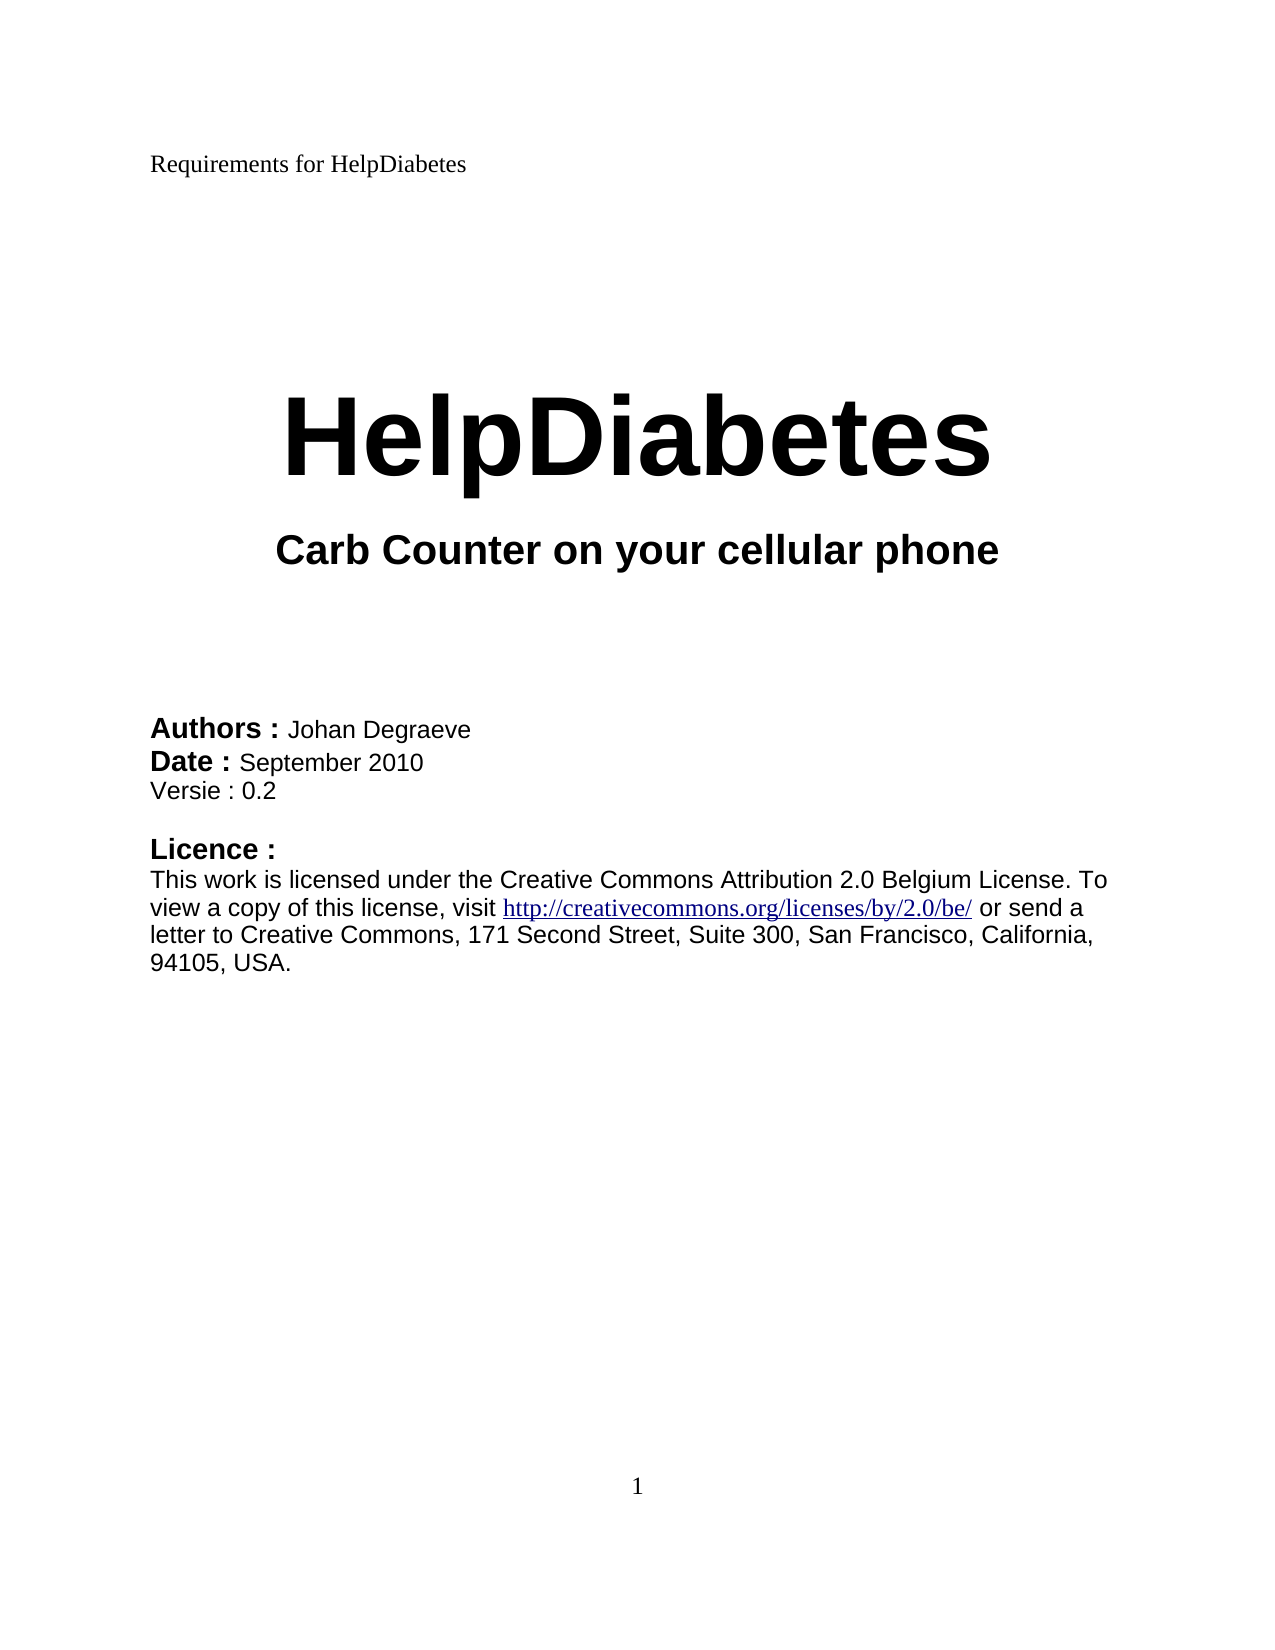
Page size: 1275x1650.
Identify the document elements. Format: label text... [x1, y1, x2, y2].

text HelpDiabetes [150, 373, 1125, 499]
text Date : September 2010 [150, 744, 1125, 777]
text Licence : [150, 833, 1125, 865]
text Carb Counter on your cellular phone [150, 527, 1125, 573]
text This work is licensed under the Creative Commons Attribution 2.0 Belgium License. To view a copy of this license, visit http://creativecommons.org/licenses/by/2.0/be/ or send a letter to Creative Commons, 171 Second Street, Suite 300, San Francisco, California, 94105, USA. [150, 865, 1125, 977]
text Authors : Johan Degraeve [150, 712, 1125, 744]
text Versie : 0.2 [150, 777, 1125, 805]
